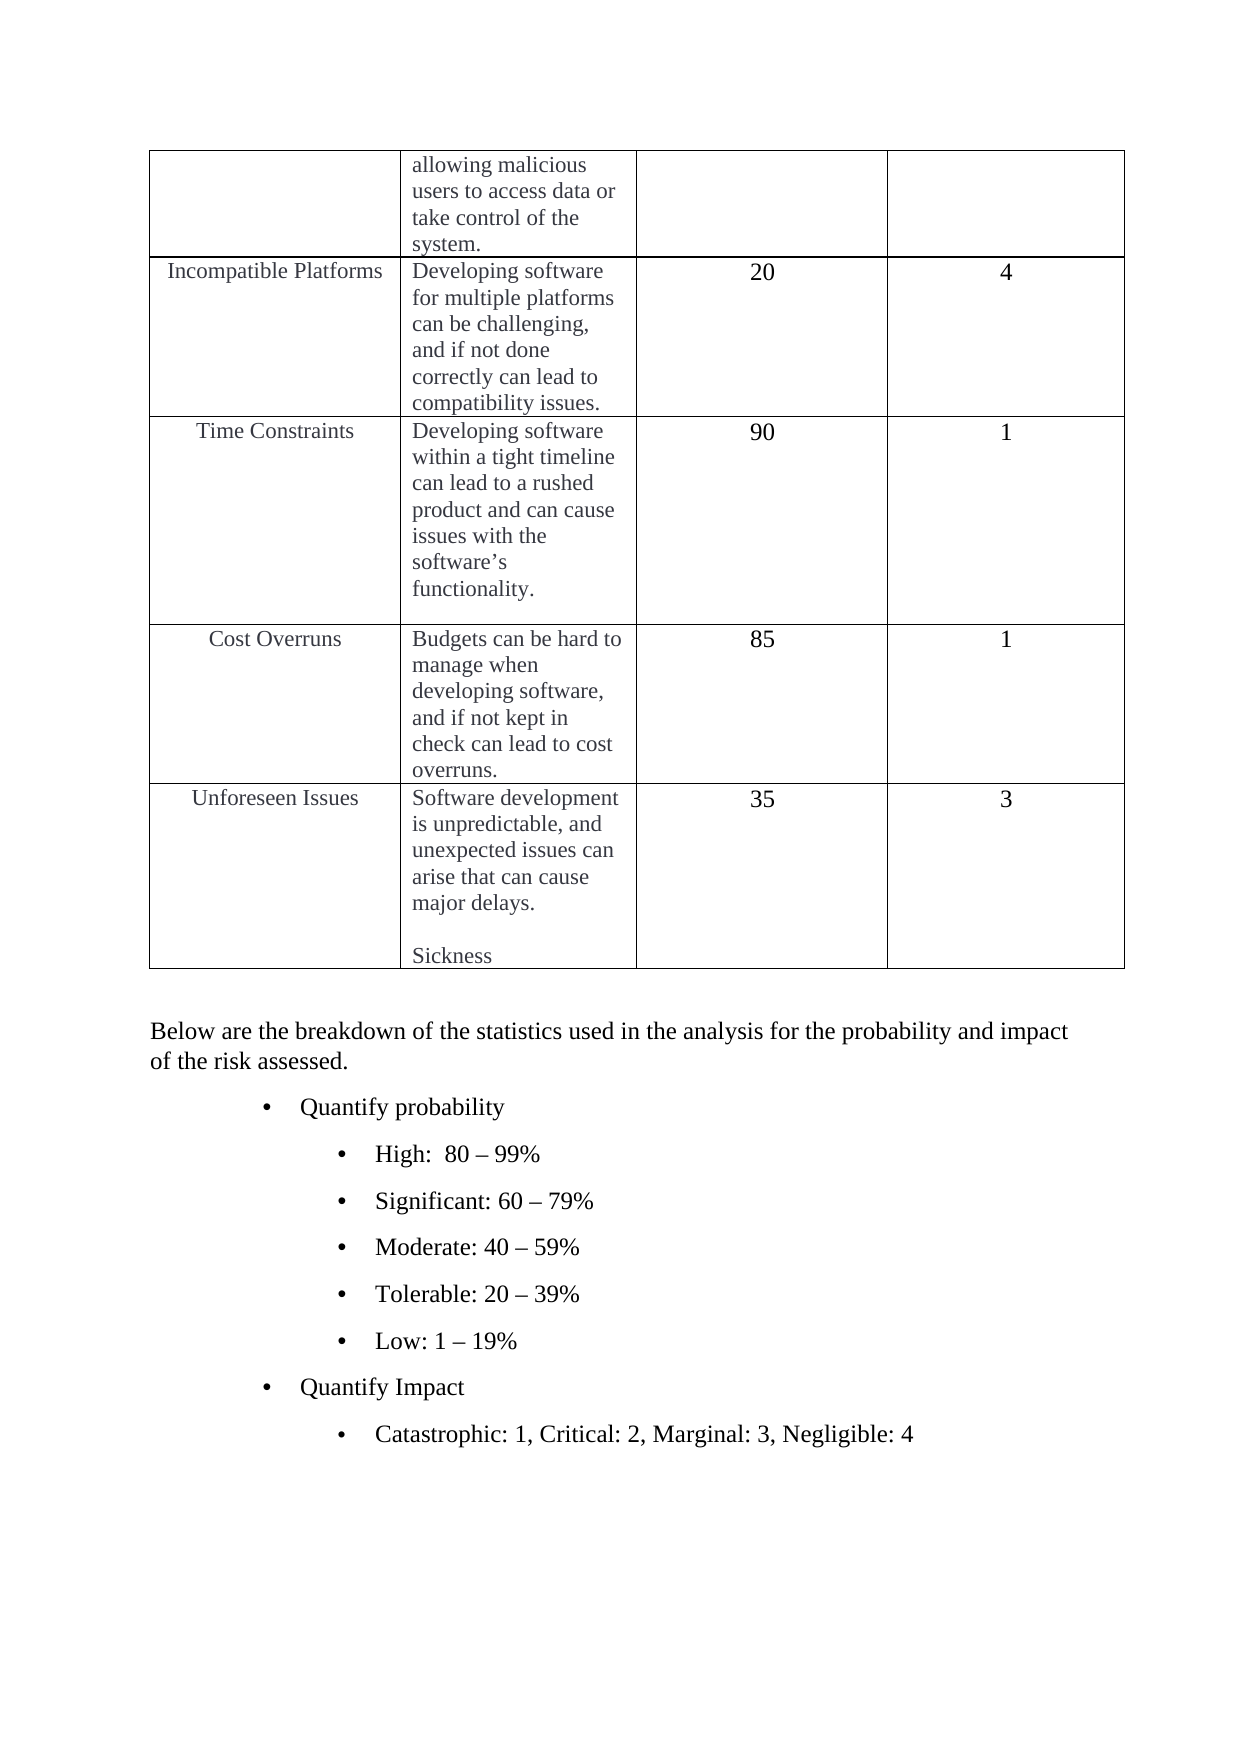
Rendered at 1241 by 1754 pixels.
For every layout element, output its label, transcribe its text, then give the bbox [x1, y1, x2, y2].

list High: 80 – 99% [337, 1139, 1090, 1168]
table_cell 4 [888, 258, 1124, 416]
table_cell Software development is unpredictable, and unexpected issues can arise that can cause major delays. Sickness [401, 784, 636, 968]
table_cell Budgets can be hard to manage when developing software, and if not kept in check can lead to cost overruns. [401, 625, 636, 783]
table_cell 1 [888, 417, 1124, 623]
list Tolerable: 20 – 39% [337, 1279, 1090, 1308]
list Catastrophic: 1, Critical: 2, Marginal: 3, Negligible: 4 [337, 1419, 1090, 1448]
table_header [888, 151, 1124, 256]
table_cell Incompatible Platforms [150, 258, 400, 416]
table_cell Developing software within a tight timeline can lead to a rushed product and can cause issues with the software’s functionality. [401, 417, 636, 623]
table_cell 1 [888, 625, 1124, 783]
table_cell 35 [637, 784, 887, 968]
table_cell Time Constraints [150, 417, 400, 623]
table_cell Unforeseen Issues [150, 784, 400, 968]
table_header allowing malicious users to access data or take control of the system. [401, 151, 636, 256]
table_cell Cost Overruns [150, 625, 400, 783]
text Below are the breakdown of the statistics used in the analysis for the probability and impact of the risk assessed. [150, 1016, 1090, 1074]
list Significant: 60 – 79% [337, 1186, 1090, 1214]
table_cell 3 [888, 784, 1124, 968]
list Quantify Impact [262, 1372, 1090, 1401]
list Quantify probability [262, 1092, 1090, 1121]
list Low: 1 – 19% [337, 1326, 1090, 1354]
table_header [637, 151, 887, 256]
table_cell 20 [637, 258, 887, 416]
table_cell 85 [637, 625, 887, 783]
table_header [150, 151, 400, 256]
table_cell Developing software for multiple platforms can be challenging, and if not done correctly can lead to compatibility issues. [401, 258, 636, 416]
list Moderate: 40 – 59% [337, 1232, 1090, 1261]
table_cell 90 [637, 417, 887, 623]
